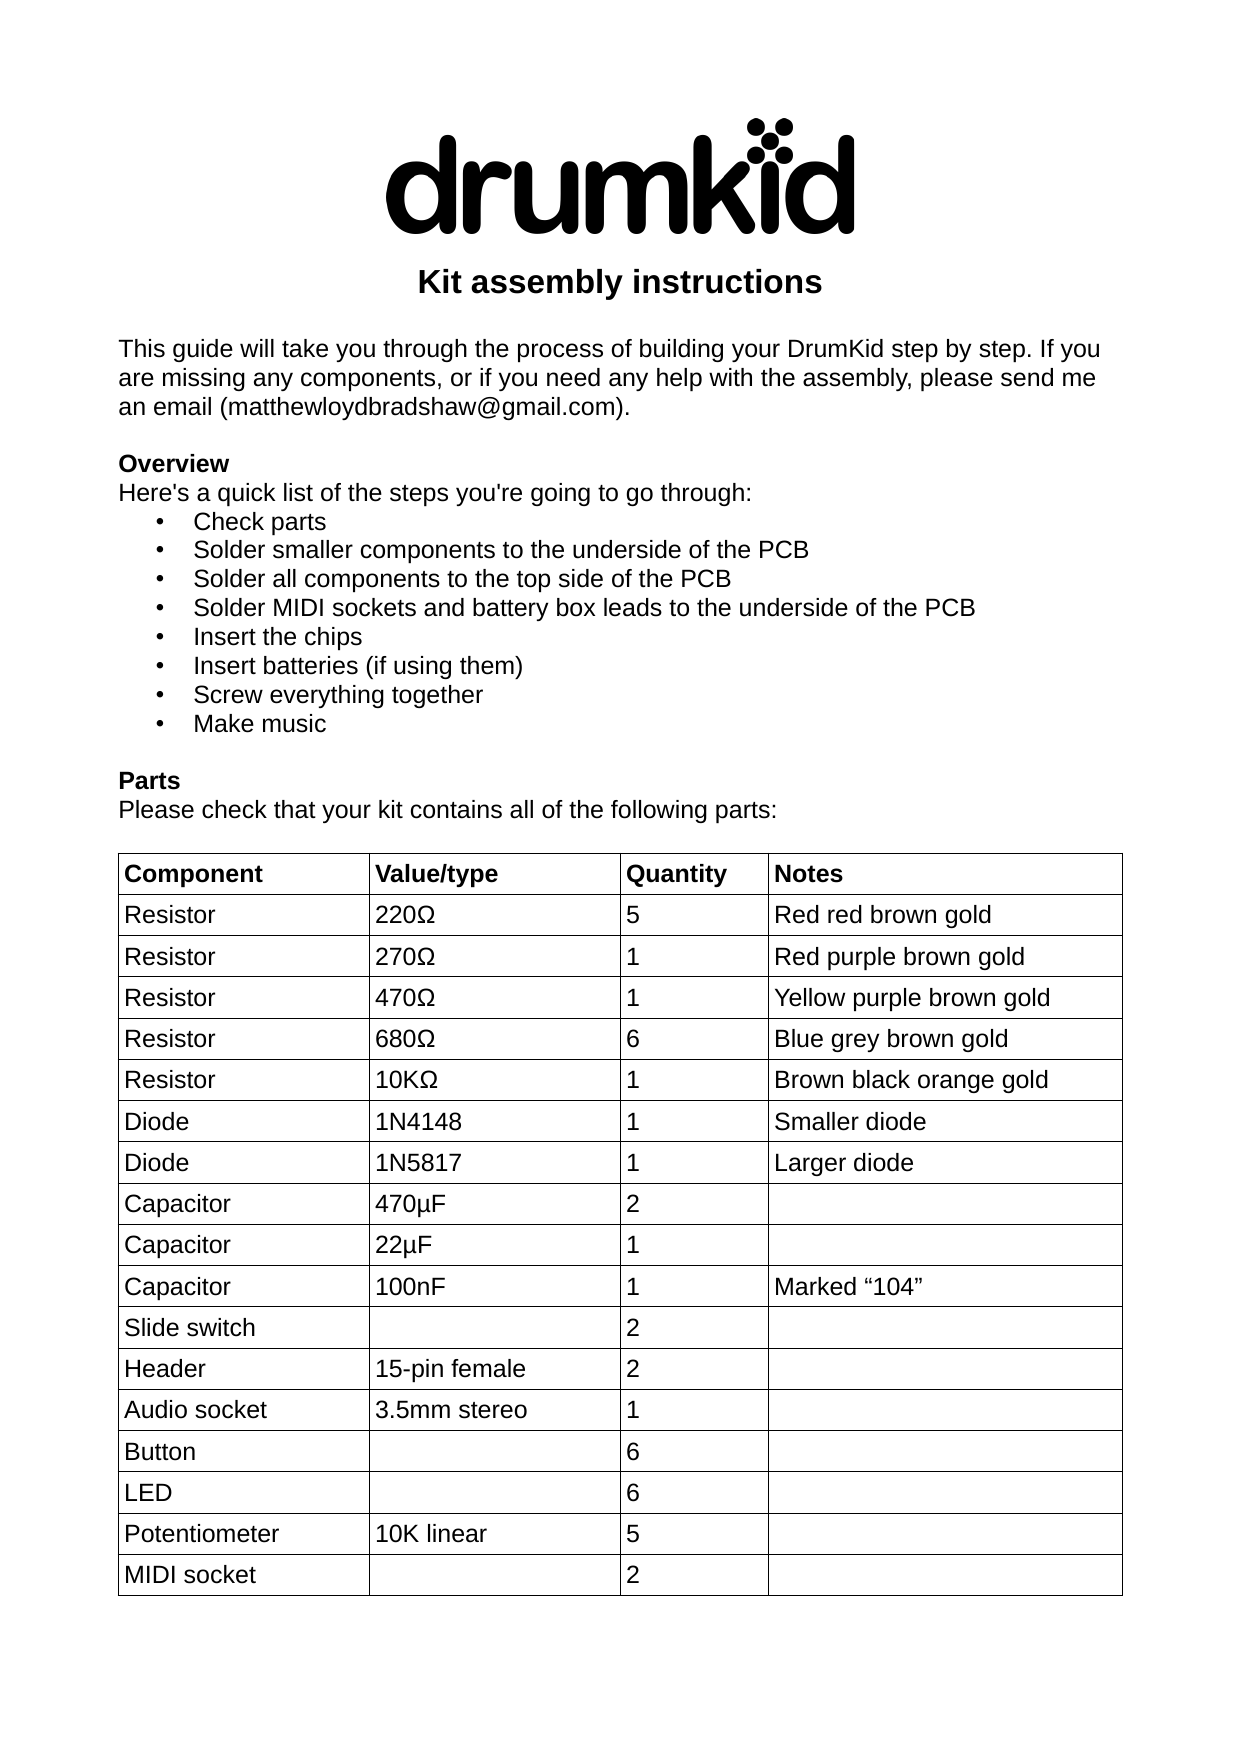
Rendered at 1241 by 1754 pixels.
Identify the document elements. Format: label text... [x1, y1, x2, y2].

text Please check that your kit contains all of the following parts: [118, 795, 1122, 824]
table_cell 2 [621, 1555, 768, 1595]
table_cell Potentiometer [119, 1514, 369, 1554]
table_cell 680Ω [370, 1019, 620, 1059]
text Overview [118, 449, 1122, 478]
table_cell 470µF [370, 1184, 620, 1224]
table_cell 5 [621, 1514, 768, 1554]
table_cell 1 [621, 1101, 768, 1141]
table_cell [769, 1184, 1122, 1224]
table_cell Capacitor [119, 1225, 369, 1265]
text Parts [118, 766, 1122, 795]
table_cell Blue grey brown gold [769, 1019, 1122, 1059]
table_cell Red red brown gold [769, 895, 1122, 935]
table_cell Red purple brown gold [769, 936, 1122, 976]
list Insert batteries (if using them) [156, 651, 1122, 680]
table_cell [370, 1307, 620, 1347]
list Insert the chips [156, 622, 1122, 651]
picture [386, 118, 855, 234]
table_cell 5 [621, 895, 768, 935]
table_cell 1N4148 [370, 1101, 620, 1141]
list Check parts [156, 507, 1122, 535]
table_cell Resistor [119, 977, 369, 1017]
table_cell Button [119, 1431, 369, 1471]
table_header Value/type [370, 854, 620, 894]
table_cell Resistor [119, 1019, 369, 1059]
table_cell Resistor [119, 895, 369, 935]
table_cell 1N5817 [370, 1142, 620, 1182]
table_cell 10KΩ [370, 1060, 620, 1100]
table_cell 1 [621, 977, 768, 1017]
table_header Component [119, 854, 369, 894]
table_cell [769, 1472, 1122, 1512]
table_cell 15-pin female [370, 1349, 620, 1389]
table_cell [769, 1349, 1122, 1389]
table_cell LED [119, 1472, 369, 1512]
table_cell MIDI socket [119, 1555, 369, 1595]
table_cell [769, 1514, 1122, 1554]
table_cell 22µF [370, 1225, 620, 1265]
table_cell Resistor [119, 936, 369, 976]
table_cell Brown black orange gold [769, 1060, 1122, 1100]
table_cell 10K linear [370, 1514, 620, 1554]
table_cell 1 [621, 936, 768, 976]
table_cell Capacitor [119, 1266, 369, 1306]
table_cell Yellow purple brown gold [769, 977, 1122, 1017]
table_cell [769, 1307, 1122, 1347]
table_header Quantity [621, 854, 768, 894]
table_cell [769, 1390, 1122, 1430]
table_cell Resistor [119, 1060, 369, 1100]
table_cell 2 [621, 1307, 768, 1347]
table_cell 1 [621, 1266, 768, 1306]
table_cell 6 [621, 1431, 768, 1471]
table_cell 220Ω [370, 895, 620, 935]
list Screw everything together [156, 680, 1122, 708]
table_cell Marked “104” [769, 1266, 1122, 1306]
table_cell 1 [621, 1142, 768, 1182]
table_cell [370, 1472, 620, 1512]
table_cell [769, 1555, 1122, 1595]
table_cell 470Ω [370, 977, 620, 1017]
table_cell Diode [119, 1142, 369, 1182]
list Solder all components to the top side of the PCB [156, 564, 1122, 593]
table_cell 1 [621, 1390, 768, 1430]
table_cell 3.5mm stereo [370, 1390, 620, 1430]
table_cell 2 [621, 1184, 768, 1224]
table_cell [769, 1431, 1122, 1471]
table_cell Larger diode [769, 1142, 1122, 1182]
list Solder MIDI sockets and battery box leads to the underside of the PCB [156, 593, 1122, 622]
table_cell Diode [119, 1101, 369, 1141]
text Kit assembly instructions [118, 262, 1122, 301]
table_cell Slide switch [119, 1307, 369, 1347]
table_cell Smaller diode [769, 1101, 1122, 1141]
table_cell 1 [621, 1225, 768, 1265]
table_header Notes [769, 854, 1122, 894]
table_cell 2 [621, 1349, 768, 1389]
table_cell Audio socket [119, 1390, 369, 1430]
list Solder smaller components to the underside of the PCB [156, 535, 1122, 564]
table_cell 6 [621, 1472, 768, 1512]
table_cell Capacitor [119, 1184, 369, 1224]
table_cell [370, 1431, 620, 1471]
table_cell [370, 1555, 620, 1595]
table_cell 1 [621, 1060, 768, 1100]
text Here's a quick list of the steps you're going to go through: [118, 478, 1122, 507]
table_cell 100nF [370, 1266, 620, 1306]
table_cell Header [119, 1349, 369, 1389]
table_cell 6 [621, 1019, 768, 1059]
list Make music [156, 708, 1122, 737]
text This guide will take you through the process of building your DrumKid step by step. If you are missing any components, or if you need any help with the assembly, please send me an email (matthewloydbradshaw@gmail.com). [118, 334, 1122, 420]
table_cell 270Ω [370, 936, 620, 976]
table_cell [769, 1225, 1122, 1265]
